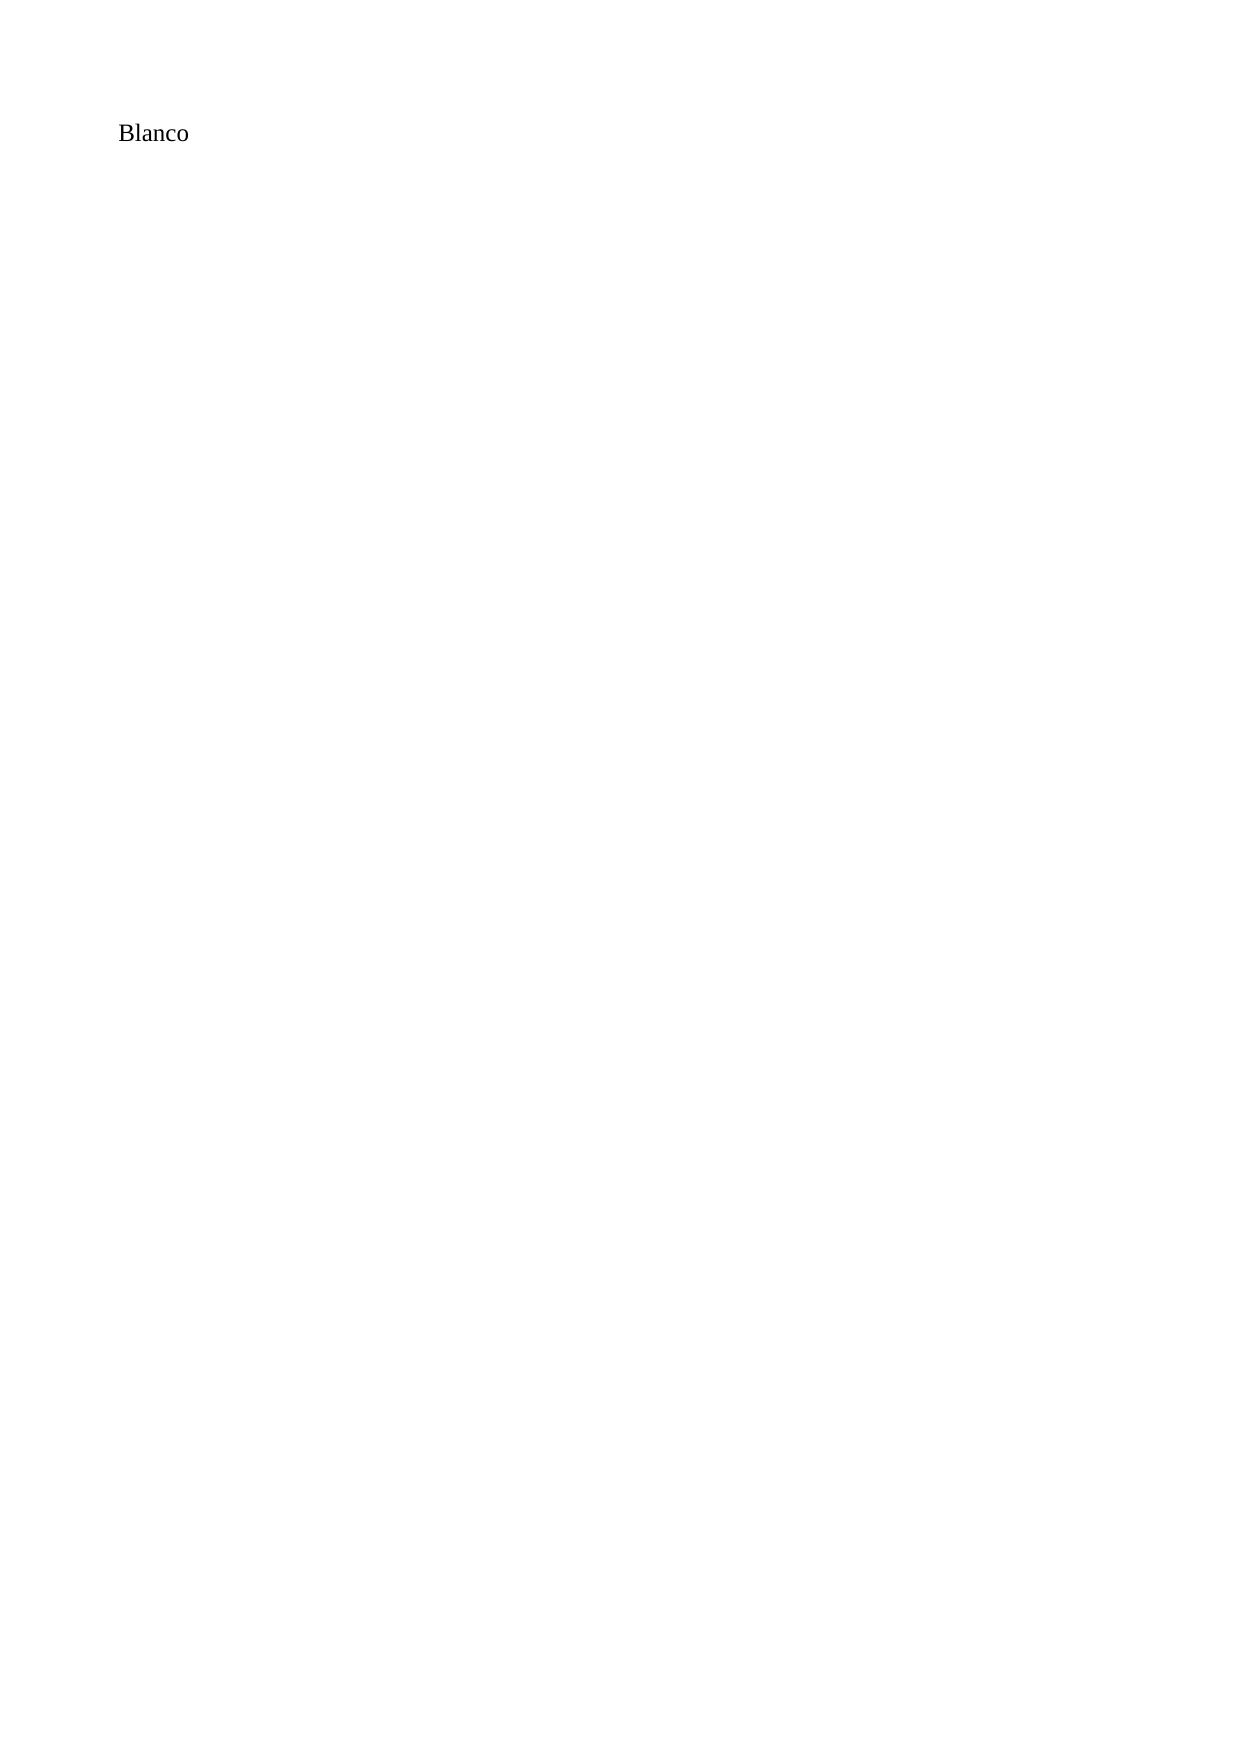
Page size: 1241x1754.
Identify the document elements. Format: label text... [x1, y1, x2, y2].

text Blanco [118, 118, 1122, 147]
